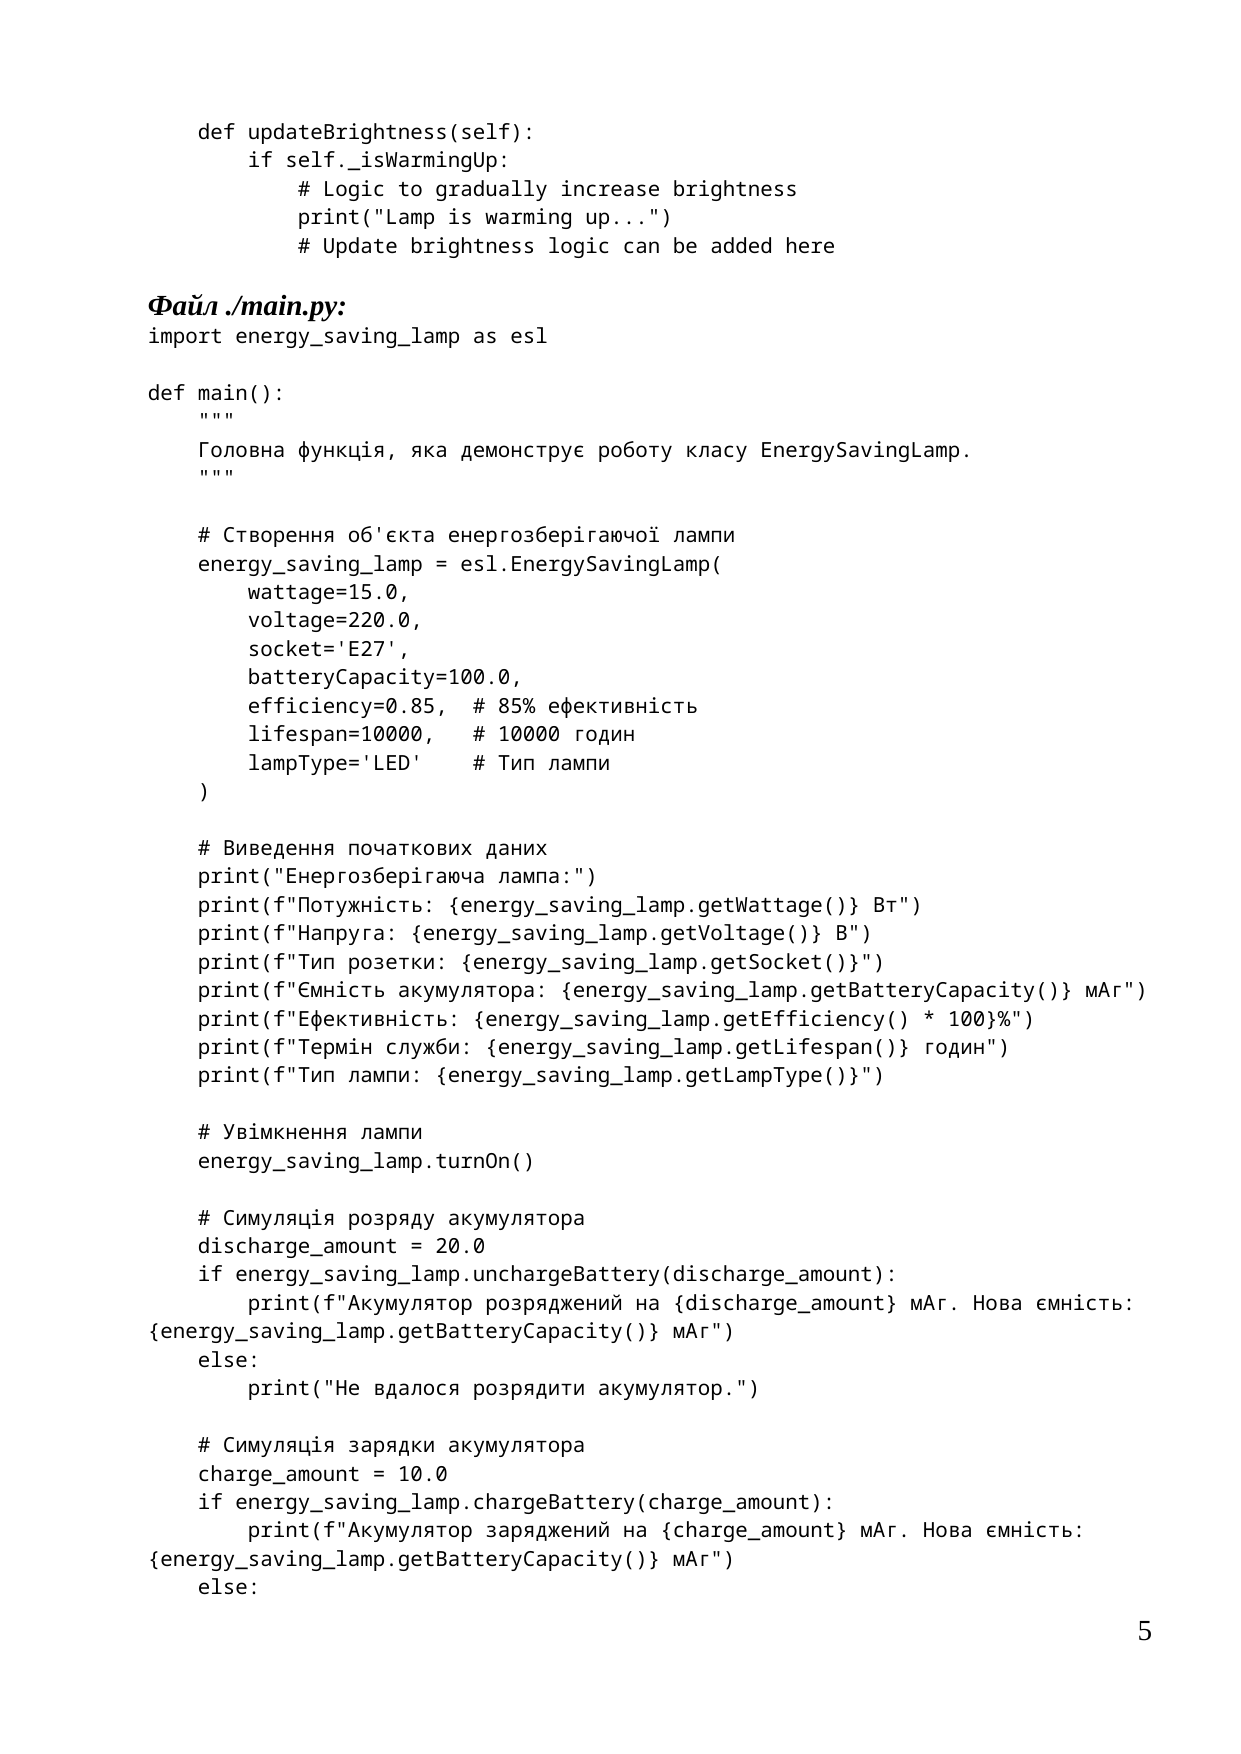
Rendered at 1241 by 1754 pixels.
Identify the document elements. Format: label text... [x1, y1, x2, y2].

text Головна функція, яка демонструє роботу класу EnergySavingLamp. [148, 435, 1152, 463]
text print(f"Ефективність: {energy_saving_lamp.getEfficiency() * 100}%") [148, 1004, 1152, 1032]
text ) [148, 776, 1152, 804]
text if self._isWarmingUp: [148, 145, 1152, 174]
text print("Не вдалося розрядити акумулятор.") [148, 1373, 1152, 1402]
text # Створення об'єкта енергозберігаючої лампи [148, 520, 1152, 549]
text import energy_saving_lamp as esl [148, 321, 1152, 349]
text """ [148, 406, 1152, 435]
text # Симуляція зарядки акумулятора [148, 1430, 1152, 1459]
text # Симуляція розряду акумулятора [148, 1203, 1152, 1231]
text lampType='LED' # Тип лампи [148, 748, 1152, 776]
text """ [148, 463, 1152, 492]
text # Увімкнення лампи [148, 1117, 1152, 1146]
text if energy_saving_lamp.chargeBattery(charge_amount): [148, 1487, 1152, 1516]
text print(f"Акумулятор заряджений на {charge_amount} мАг. Нова ємність: {energy_saving_lamp.getBatteryCapacity()} мАг") [148, 1516, 1152, 1572]
text print(f"Ємність акумулятора: {energy_saving_lamp.getBatteryCapacity()} мАг") [148, 975, 1152, 1004]
text else: [148, 1345, 1152, 1373]
text socket='E27', [148, 634, 1152, 662]
text energy_saving_lamp = esl.EnergySavingLamp( [148, 549, 1152, 577]
text print("Lamp is warming up...") [148, 202, 1152, 231]
text print(f"Напруга: {energy_saving_lamp.getVoltage()} В") [148, 918, 1152, 947]
text charge_amount = 10.0 [148, 1459, 1152, 1487]
text voltage=220.0, [148, 606, 1152, 634]
text discharge_amount = 20.0 [148, 1231, 1152, 1259]
text energy_saving_lamp.turnOn() [148, 1146, 1152, 1174]
text print(f"Потужність: {energy_saving_lamp.getWattage()} Вт") [148, 890, 1152, 918]
text # Update brightness logic can be added here [148, 231, 1152, 259]
text else: [148, 1572, 1152, 1601]
text # Виведення початкових даних [148, 833, 1152, 861]
text def updateBrightness(self): [148, 117, 1152, 145]
text if energy_saving_lamp.unchargeBattery(discharge_amount): [148, 1259, 1152, 1288]
text print(f"Термін служби: {energy_saving_lamp.getLifespan()} годин") [148, 1032, 1152, 1061]
text batteryCapacity=100.0, [148, 662, 1152, 691]
text # Logic to gradually increase brightness [148, 174, 1152, 202]
text efficiency=0.85, # 85% ефективність [148, 691, 1152, 719]
text print(f"Акумулятор розряджений на {discharge_amount} мАг. Нова ємність: {energy_saving_lamp.getBatteryCapacity()} мАг") [148, 1288, 1152, 1345]
text print(f"Тип лампи: {energy_saving_lamp.getLampType()}") [148, 1061, 1152, 1089]
text lifespan=10000, # 10000 годин [148, 719, 1152, 748]
text print(f"Тип розетки: {energy_saving_lamp.getSocket()}") [148, 947, 1152, 975]
text def main(): [148, 378, 1152, 406]
text wattage=15.0, [148, 577, 1152, 606]
text Файл ./main.py: [148, 288, 1152, 321]
text print("Енергозберігаюча лампа:") [148, 861, 1152, 890]
